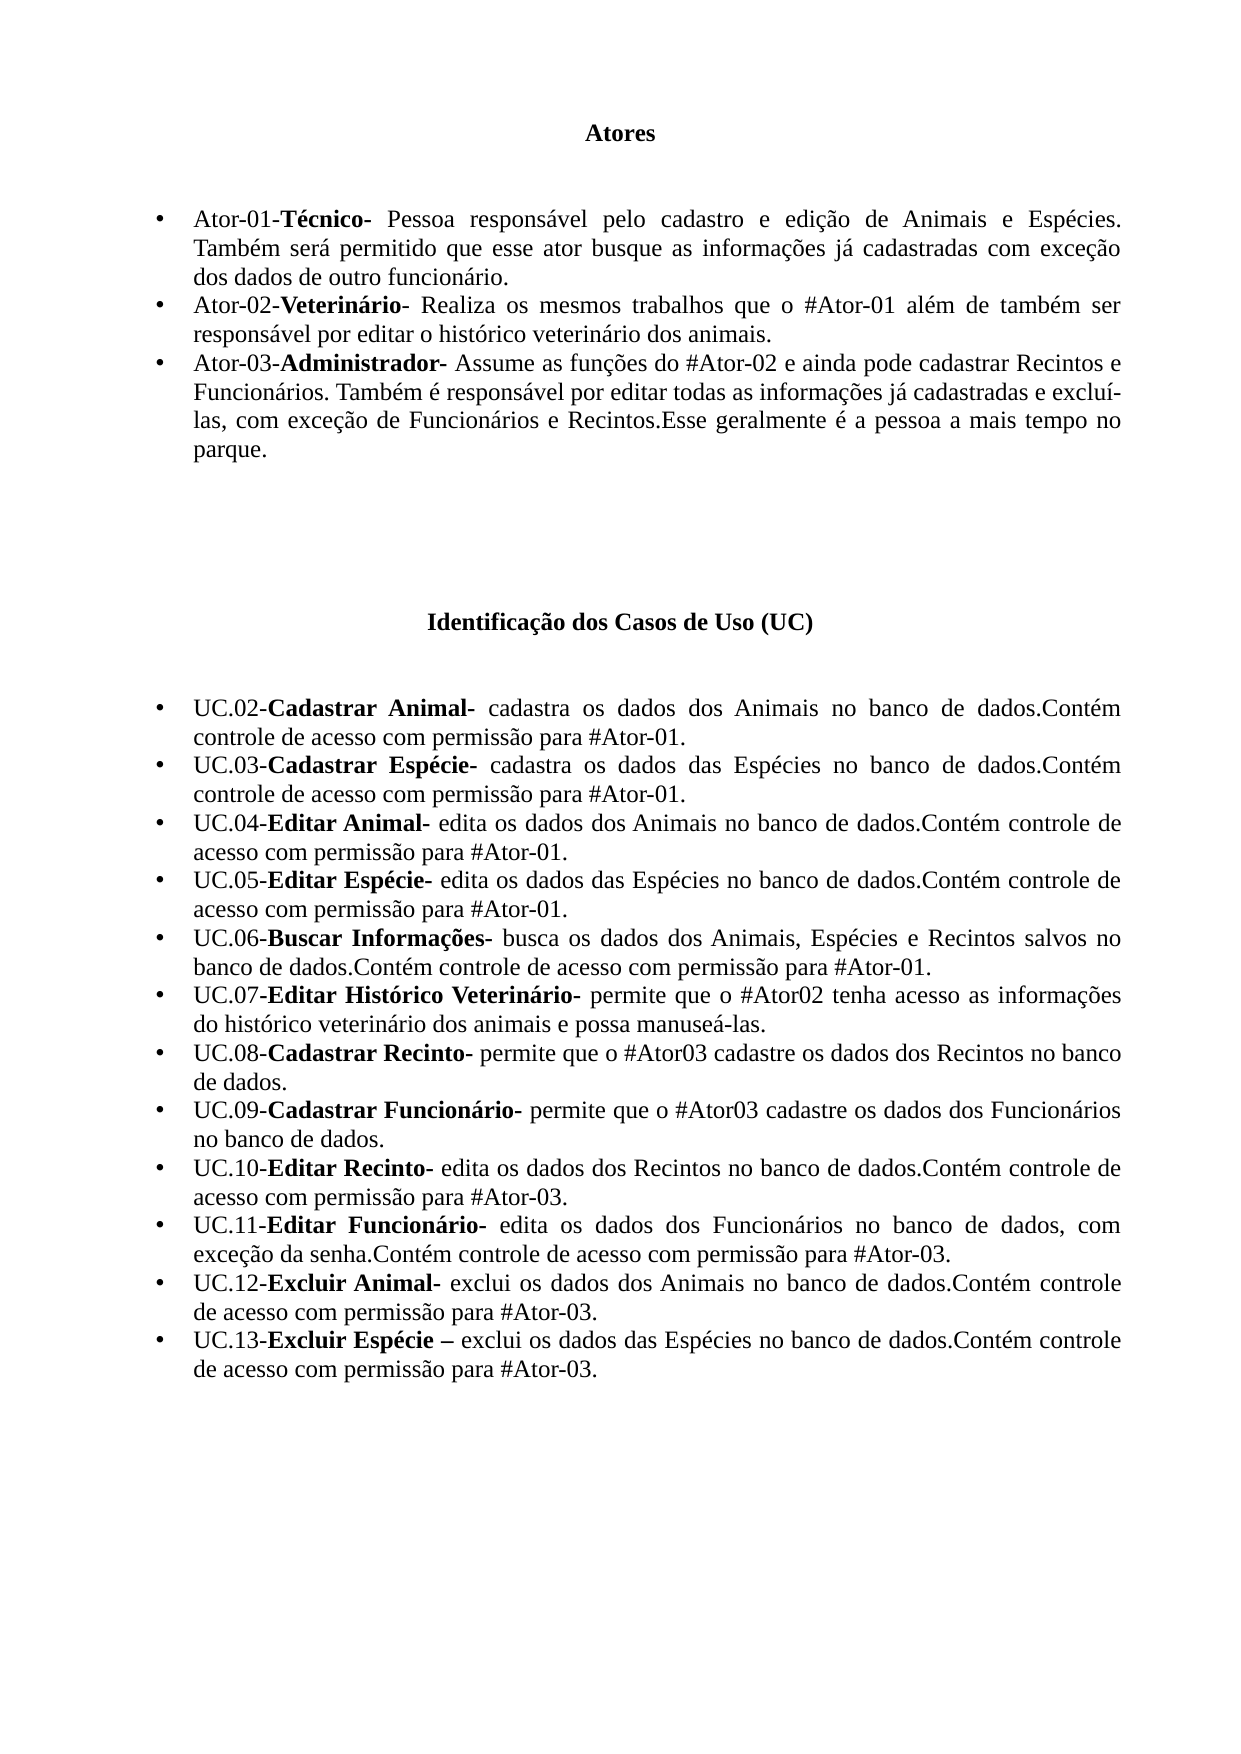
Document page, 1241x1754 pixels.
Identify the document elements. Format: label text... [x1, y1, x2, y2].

list UC.09-Cadastrar Funcionário- permite que o #Ator03 cadastre os dados dos Funcionários no banco de dados. [156, 1096, 1122, 1153]
list UC.04-Editar Animal- edita os dados dos Animais no banco de dados.Contém controle de acesso com permissão para #Ator-01. [156, 808, 1122, 866]
list UC.10-Editar Recinto- edita os dados dos Recintos no banco de dados.Contém controle de acesso com permissão para #Ator-03. [156, 1153, 1122, 1211]
list UC.08-Cadastrar Recinto- permite que o #Ator03 cadastre os dados dos Recintos no banco de dados. [156, 1038, 1122, 1096]
list Ator-01-Técnico- Pessoa responsável pelo cadastro e edição de Animais e Espécies. Também será permitido que esse ator busque as informações já cadastradas com exceção dos dados de outro funcionário. [156, 204, 1122, 291]
list Ator-03-Administrador- Assume as funções do #Ator-02 e ainda pode cadastrar Recintos e Funcionários. Também é responsável por editar todas as informações já cadastradas e excluí-las, com exceção de Funcionários e Recintos.Esse geralmente é a pessoa a mais tempo no parque. [156, 348, 1122, 463]
list UC.13-Excluir Espécie – exclui os dados das Espécies no banco de dados.Contém controle de acesso com permissão para #Ator-03. [156, 1326, 1122, 1383]
list UC.12-Excluir Animal- exclui os dados dos Animais no banco de dados.Contém controle de acesso com permissão para #Ator-03. [156, 1268, 1122, 1326]
list Ator-02-Veterinário- Realiza os mesmos trabalhos que o #Ator-01 além de também ser responsável por editar o histórico veterinário dos animais. [156, 291, 1122, 348]
text Identificação dos Casos de Uso (UC) [118, 607, 1122, 636]
list UC.07-Editar Histórico Veterinário- permite que o #Ator02 tenha acesso as informações do histórico veterinário dos animais e possa manuseá-las. [156, 981, 1122, 1038]
list UC.03-Cadastrar Espécie- cadastra os dados das Espécies no banco de dados.Contém controle de acesso com permissão para #Ator-01. [156, 751, 1122, 808]
list UC.06-Buscar Informações- busca os dados dos Animais, Espécies e Recintos salvos no banco de dados.Contém controle de acesso com permissão para #Ator-01. [156, 923, 1122, 981]
list UC.11-Editar Funcionário- edita os dados dos Funcionários no banco de dados, com exceção da senha.Contém controle de acesso com permissão para #Ator-03. [156, 1211, 1122, 1268]
text Atores [118, 118, 1122, 147]
list UC.05-Editar Espécie- edita os dados das Espécies no banco de dados.Contém controle de acesso com permissão para #Ator-01. [156, 866, 1122, 923]
list UC.02-Cadastrar Animal- cadastra os dados dos Animais no banco de dados.Contém controle de acesso com permissão para #Ator-01. [156, 693, 1122, 751]
